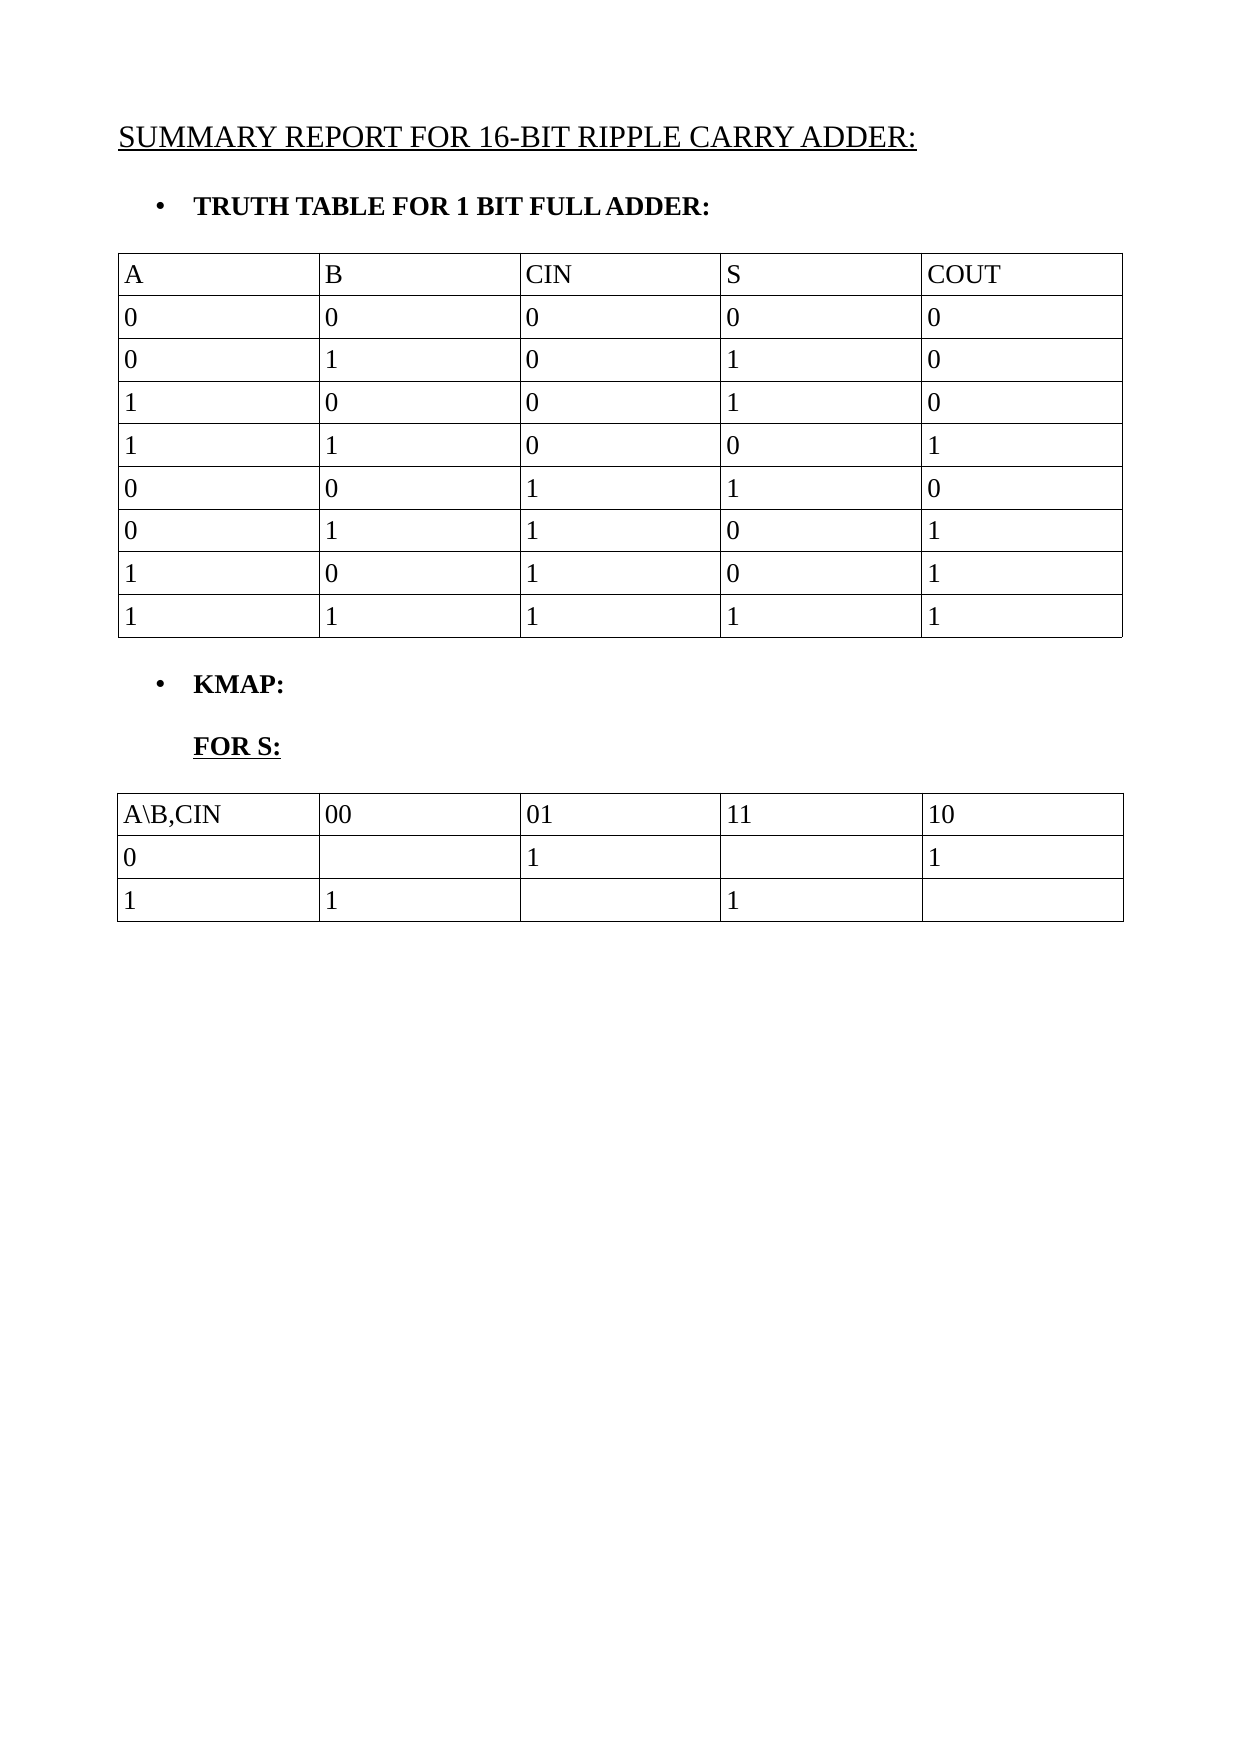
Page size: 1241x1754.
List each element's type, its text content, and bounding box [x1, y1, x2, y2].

list FOR S: [156, 730, 1122, 762]
table_cell 0 [119, 296, 319, 338]
table_cell 0 [118, 836, 319, 878]
table_cell 0 [922, 382, 1122, 423]
table_header 00 [320, 794, 520, 835]
table_cell 0 [922, 296, 1122, 338]
table_header B [320, 254, 520, 295]
table_cell 1 [721, 339, 921, 381]
table_cell 0 [119, 339, 319, 381]
table_cell 0 [721, 424, 921, 466]
table_cell 1 [922, 424, 1122, 466]
table_cell 0 [521, 296, 720, 338]
table_cell 1 [119, 382, 319, 423]
list KMAP: [156, 668, 1122, 699]
table_cell 1 [320, 595, 520, 637]
table_cell 0 [119, 510, 319, 551]
table_cell 1 [320, 339, 520, 381]
table_cell 1 [521, 836, 720, 878]
table_cell 1 [721, 595, 921, 637]
table_cell 0 [721, 296, 921, 338]
table_cell 0 [119, 467, 319, 509]
table_header CIN [521, 254, 720, 295]
text SUMMARY REPORT FOR 16-BIT RIPPLE CARRY ADDER: [118, 118, 1122, 154]
table_cell 1 [521, 467, 720, 509]
table_cell 0 [922, 467, 1122, 509]
table_cell 0 [320, 382, 520, 423]
table_header S [721, 254, 921, 295]
table_cell 1 [119, 424, 319, 466]
table_cell 0 [521, 339, 720, 381]
table_cell 1 [320, 424, 520, 466]
table_cell 1 [118, 879, 319, 921]
table_cell 0 [521, 382, 720, 423]
table_cell 0 [320, 296, 520, 338]
table_cell 1 [922, 510, 1122, 551]
table_cell 0 [721, 552, 921, 594]
table_cell 1 [922, 552, 1122, 594]
table_cell [521, 879, 720, 921]
table_cell 1 [721, 382, 921, 423]
table_header 01 [521, 794, 720, 835]
table_cell 1 [119, 552, 319, 594]
table_cell [721, 836, 922, 878]
table_header 11 [721, 794, 922, 835]
table_cell 1 [521, 552, 720, 594]
table_cell 1 [923, 836, 1123, 878]
table_cell [320, 836, 520, 878]
table_cell 0 [320, 552, 520, 594]
table_cell 0 [721, 510, 921, 551]
table_cell 0 [521, 424, 720, 466]
table_header A\B,CIN [118, 794, 319, 835]
list TRUTH TABLE FOR 1 BIT FULL ADDER: [156, 190, 1122, 221]
table_cell 1 [521, 510, 720, 551]
table_cell 0 [922, 339, 1122, 381]
table_cell 1 [320, 879, 520, 921]
table_cell 1 [922, 595, 1122, 637]
table_cell 1 [721, 467, 921, 509]
table_header COUT [922, 254, 1122, 295]
table_cell 1 [119, 595, 319, 637]
table_cell 1 [721, 879, 922, 921]
table_cell 1 [521, 595, 720, 637]
table_header 10 [923, 794, 1123, 835]
table_cell [923, 879, 1123, 921]
table_header A [119, 254, 319, 295]
table_cell 1 [320, 510, 520, 551]
table_cell 0 [320, 467, 520, 509]
